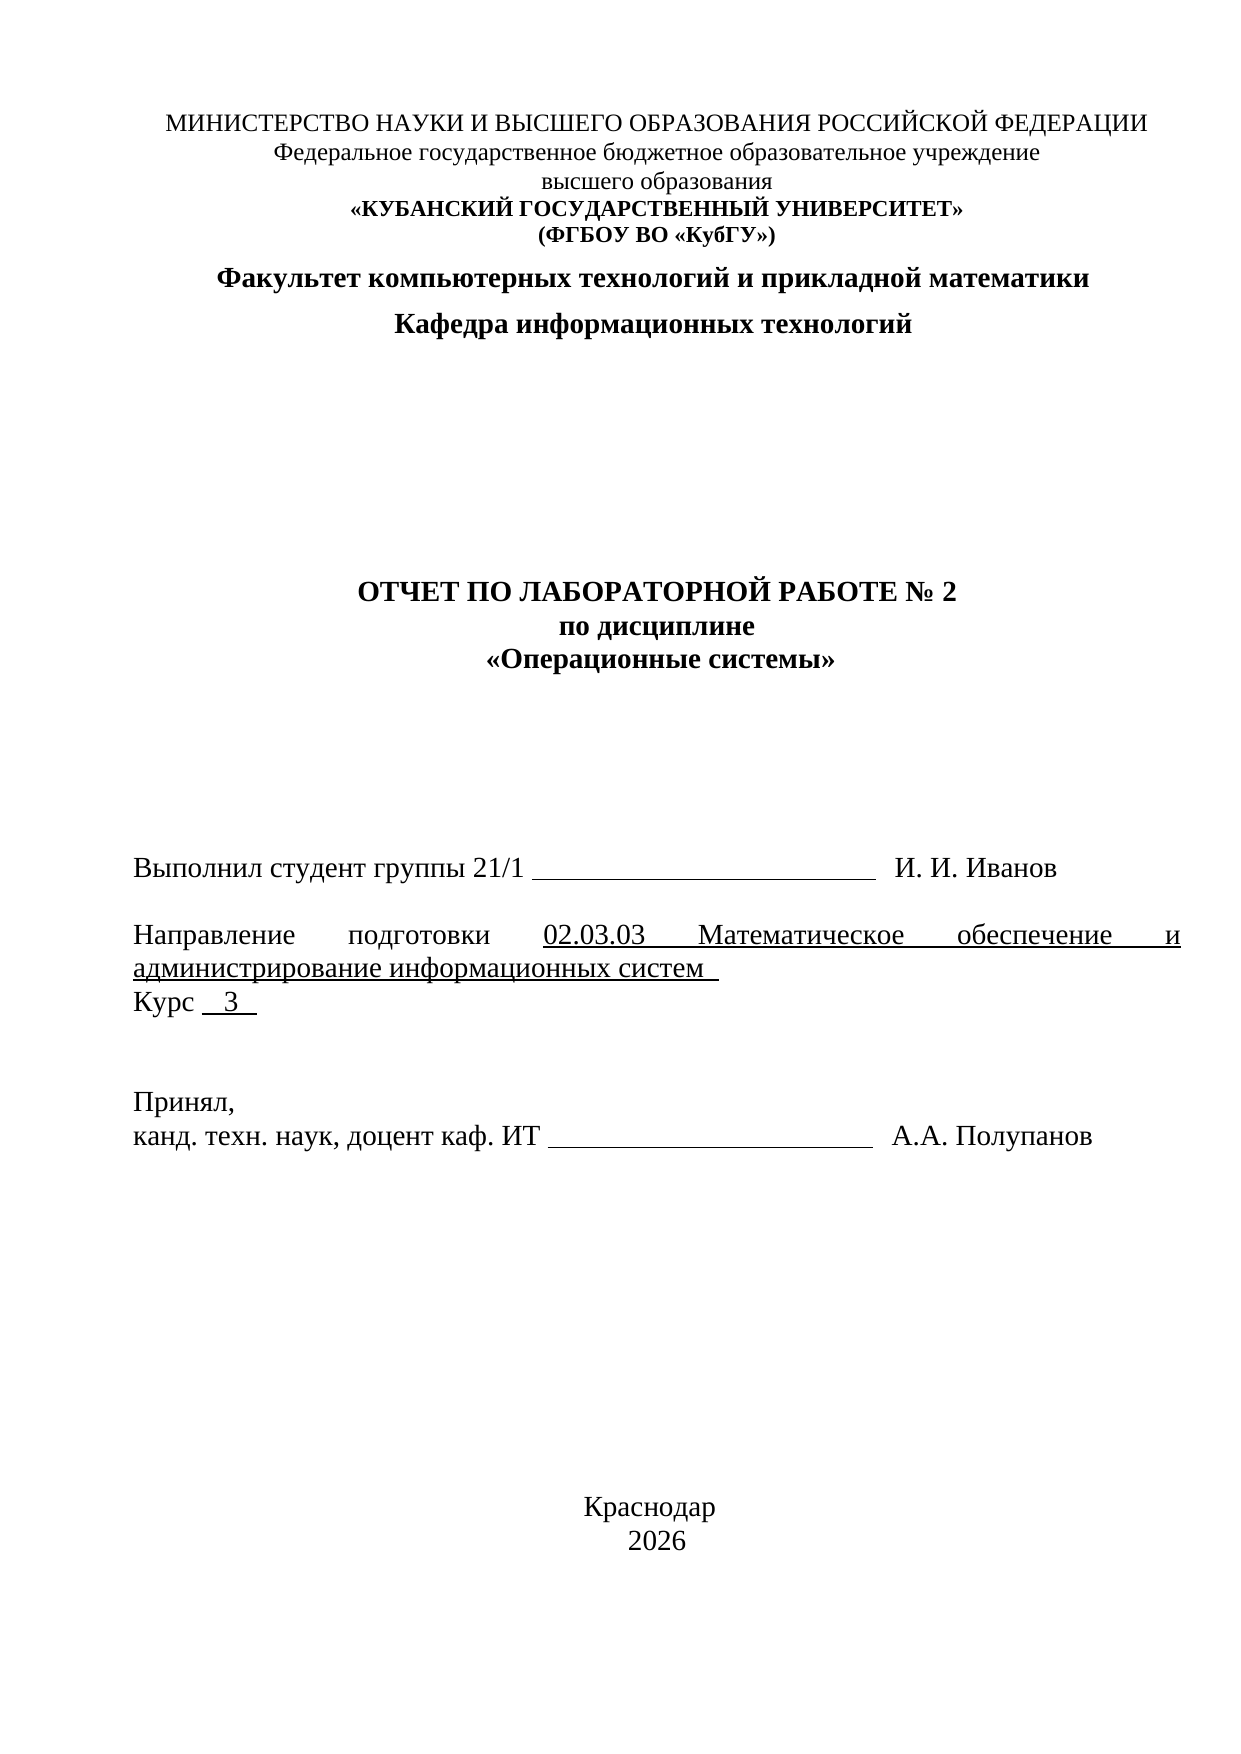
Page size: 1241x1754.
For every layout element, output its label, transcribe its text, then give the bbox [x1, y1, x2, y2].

text «КУБАНСКИЙ ГОСУДАРСТВЕННЫЙ УНИВЕРСИТЕТ» [133, 194, 1181, 221]
text Выполнил студент группы 21/1 И. И. Иванов [133, 850, 1181, 883]
text (ФГБОУ ВО «КубГУ») [133, 221, 1181, 247]
text Краснодар [133, 1489, 1181, 1523]
text Кафедра информационных технологий [133, 306, 1181, 339]
text по дисциплине «Операционные системы» [133, 608, 1181, 675]
text Направление подготовки 02.03.03 Математическое обеспечение и администрирование информационных систем [133, 917, 1181, 984]
text Факультет компьютерных технологий и прикладной математики [133, 260, 1181, 293]
text Курс 3 [133, 984, 1181, 1017]
text высшего образования [133, 166, 1181, 194]
text ОТЧЕТ ПО ЛАБОРАТОРНОЙ РАБОТЕ № 2 [133, 574, 1181, 608]
text МИНИСТЕРСТВО НАУКИ И ВЫСШЕГО ОБРАЗОВАНИЯ РОССИЙСКОЙ ФЕДЕРАЦИИ [133, 108, 1181, 137]
text Принял, канд. техн. наук, доцент каф. ИТ А.А. Полупанов [133, 1084, 1181, 1152]
text 2026 [133, 1523, 1181, 1556]
text Федеральное государственное бюджетное образовательное учреждение [133, 137, 1181, 166]
